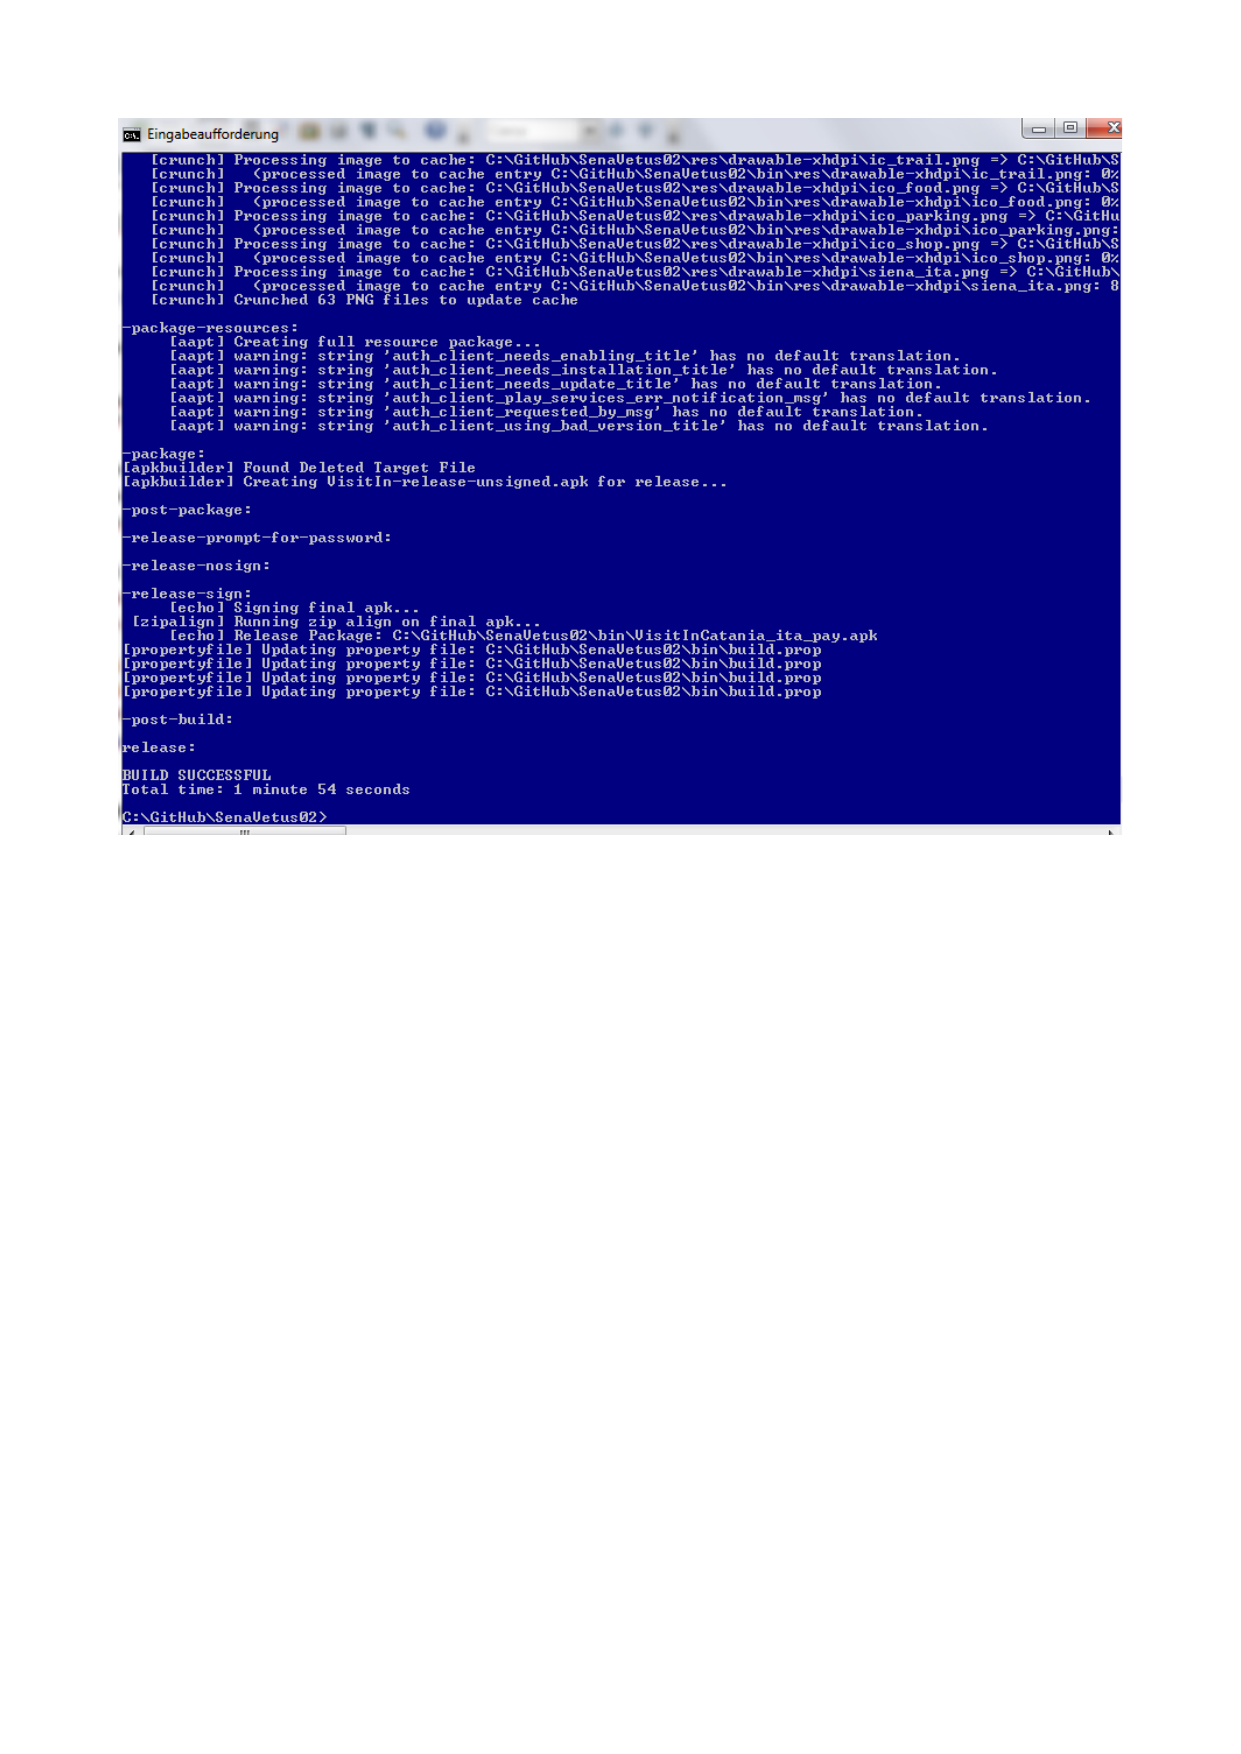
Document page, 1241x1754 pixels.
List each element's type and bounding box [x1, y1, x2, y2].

picture [118, 118, 1123, 835]
